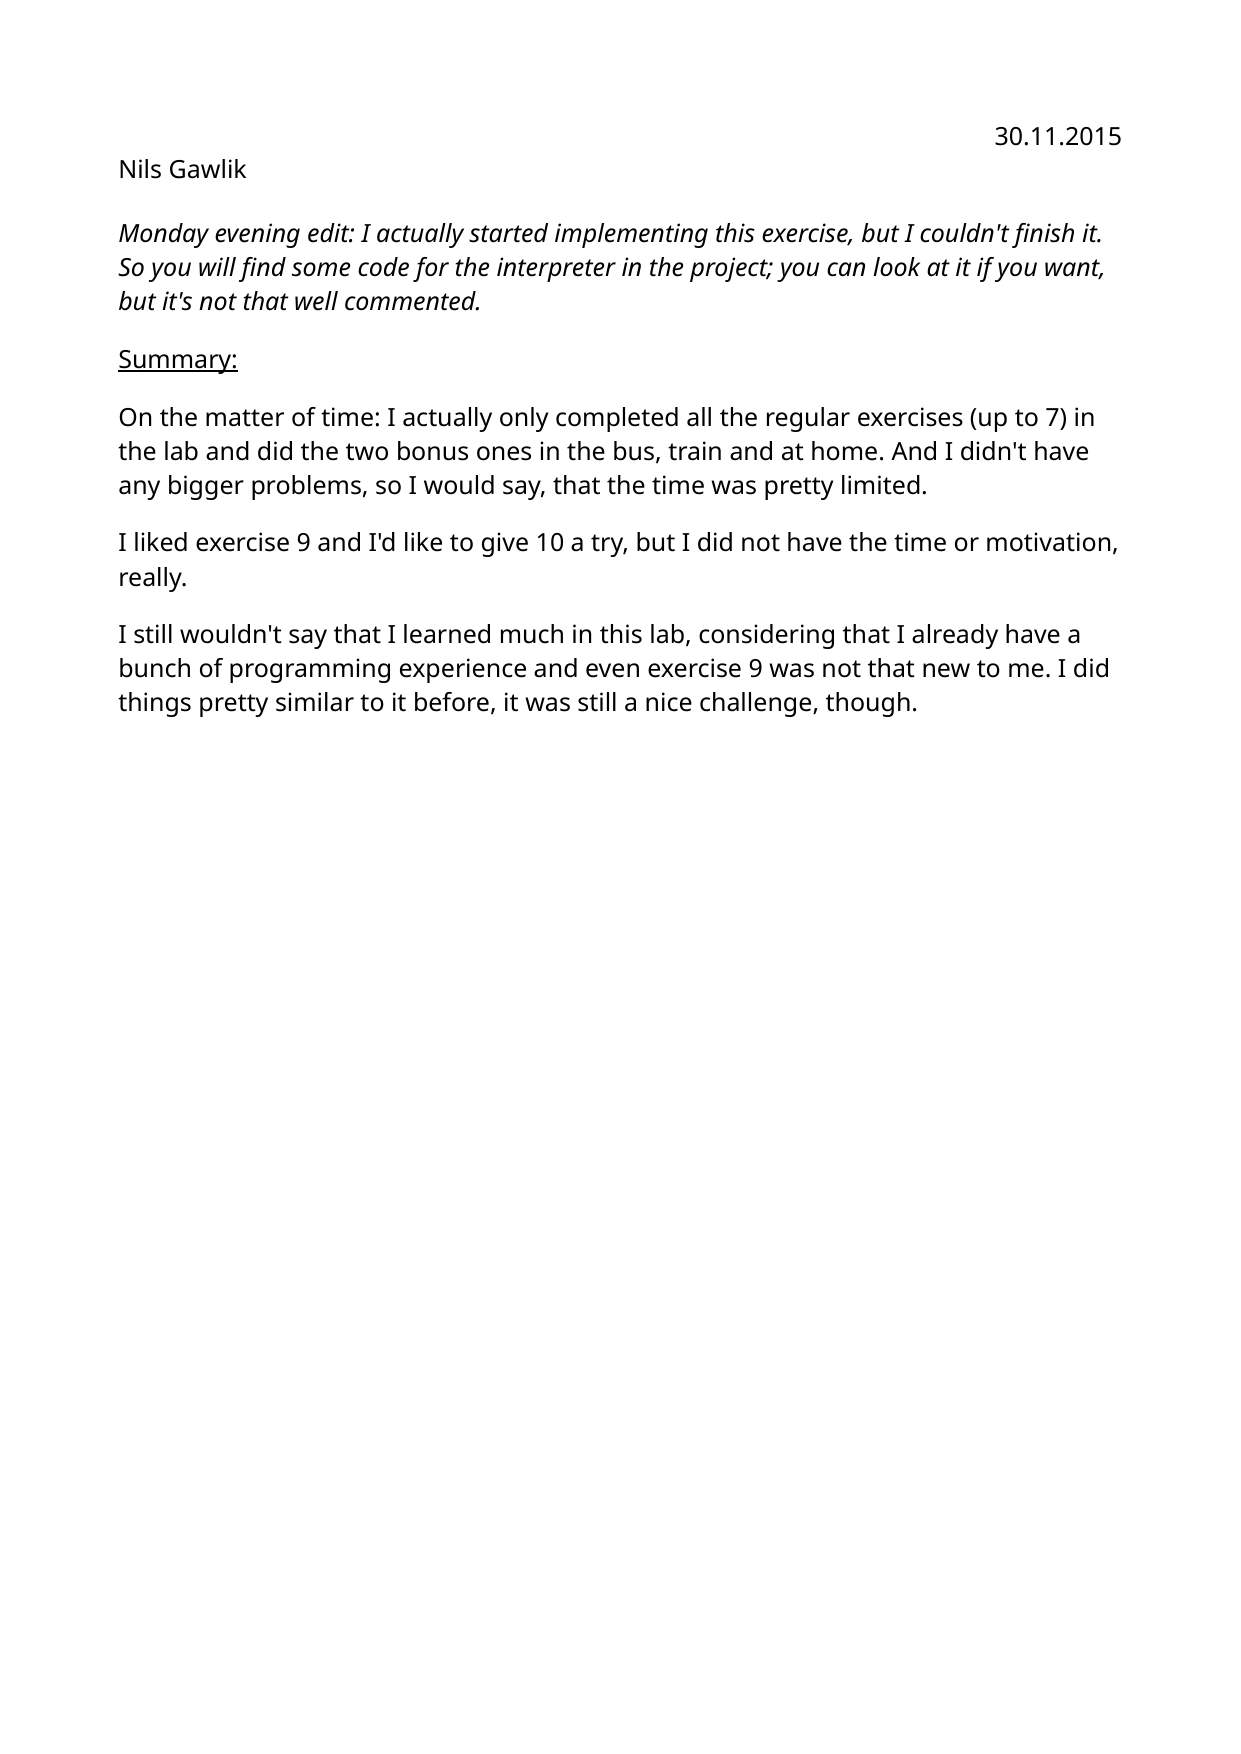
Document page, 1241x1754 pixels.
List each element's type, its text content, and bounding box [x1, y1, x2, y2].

text Summary: [118, 342, 1122, 376]
text I liked exercise 9 and I'd like to give 10 a try, but I did not have the time or motivation, really. [118, 525, 1122, 593]
text On the matter of time: I actually only completed all the regular exercises (up to 7) in the lab and did the two bonus ones in the bus, train and at home. And I didn't have any bigger problems, so I would say, that the time was pretty limited. [118, 399, 1122, 501]
text I still wouldn't say that I learned much in this lab, considering that I already have a bunch of programming experience and even exercise 9 was not that new to me. I did things pretty similar to it before, it was still a nice challenge, though. [118, 617, 1122, 719]
text Monday evening edit: I actually started implementing this exercise, but I couldn't finish it. So you will find some code for the interpreter in the project; you can look at it if you want, but it's not that well commented. [118, 216, 1122, 318]
